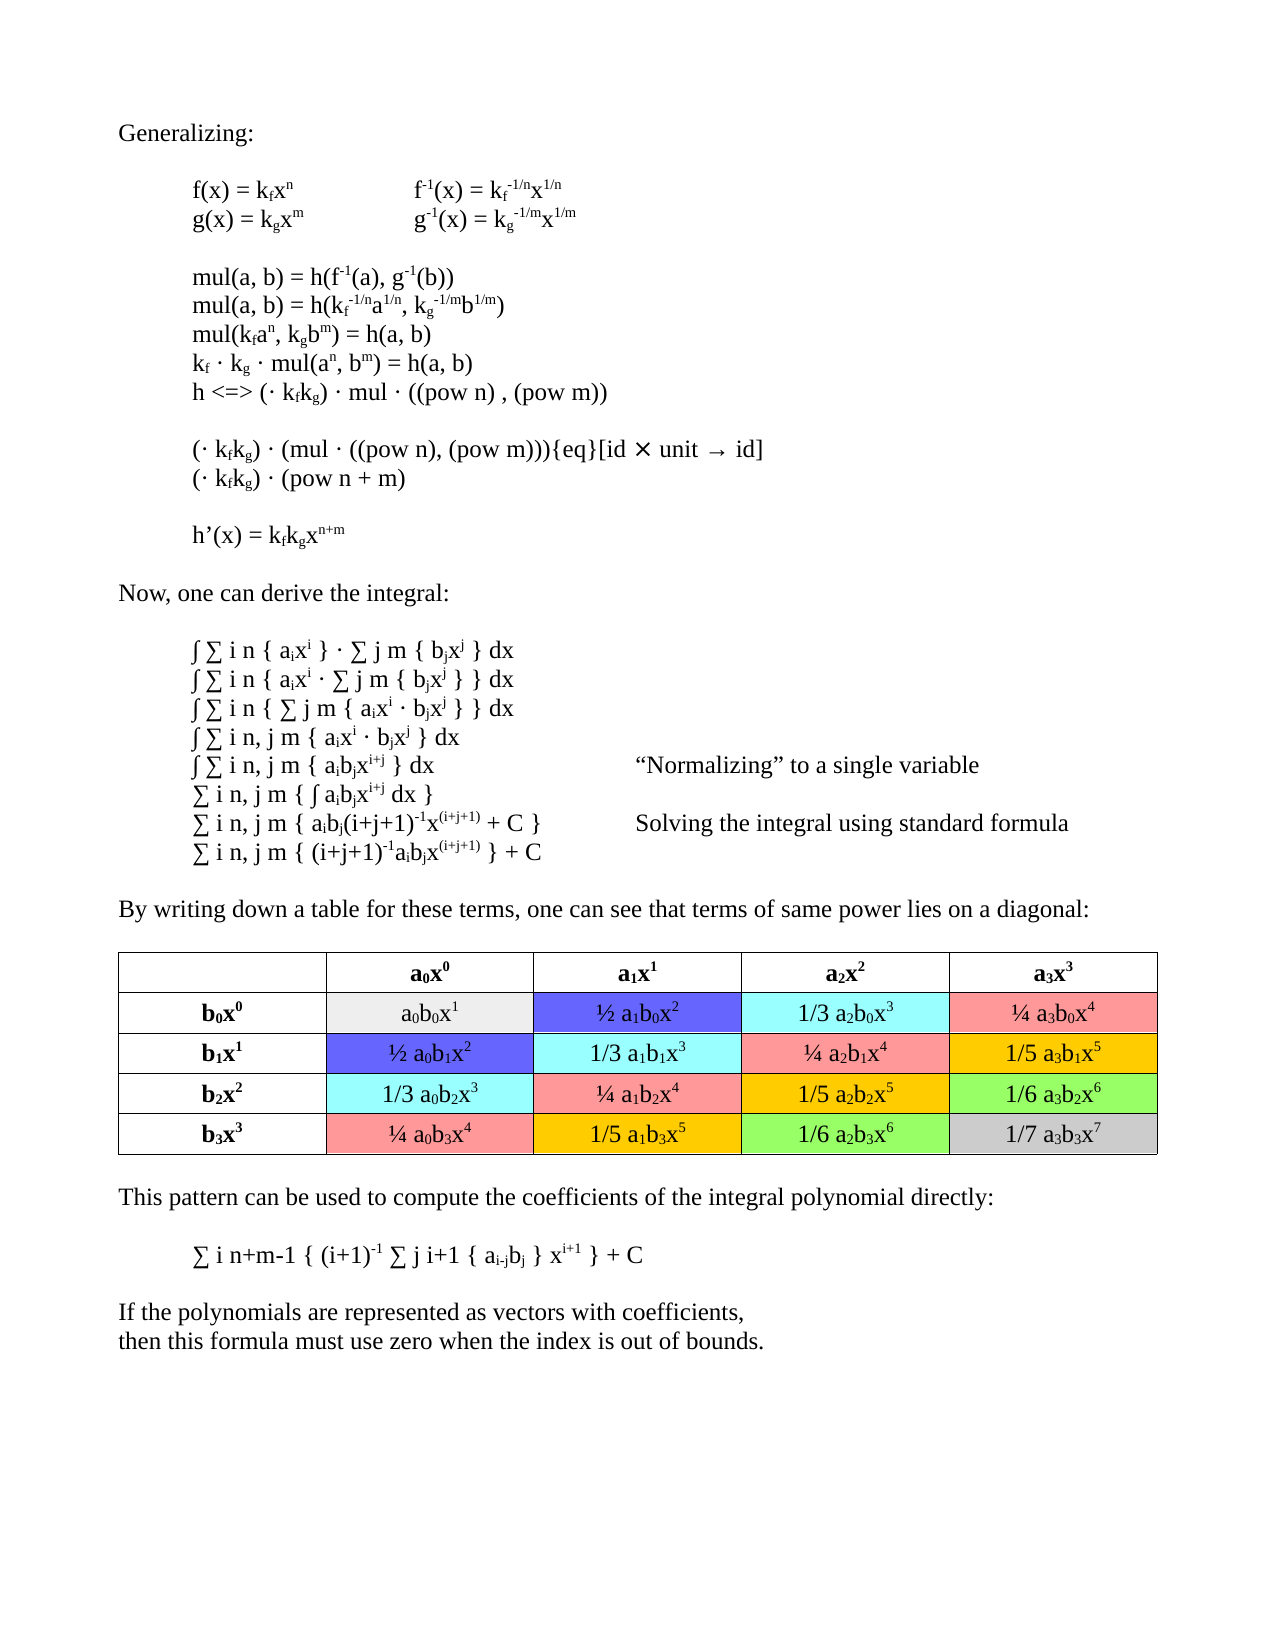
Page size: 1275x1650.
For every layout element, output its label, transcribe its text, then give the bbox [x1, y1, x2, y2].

text Generalizing: [118, 118, 1157, 147]
text Now, one can derive the integral: [118, 578, 1157, 607]
text ∑ i n, j m { aibj(i+j+1)-1x(i+j+1) + C } Solving the integral using standard formula [118, 808, 1157, 837]
table_cell 1/6 a3b2x6 [950, 1074, 1157, 1113]
text (· kfkg) · (mul · ((pow n), (pow m))){eq}[id ⨯ unit → id] [118, 434, 1157, 463]
text This pattern can be used to compute the coefficients of the integral polynomial directly: [118, 1182, 1157, 1211]
table_header a1x1 [534, 953, 741, 992]
table_cell 1/5 a3b1x5 [950, 1034, 1157, 1073]
table_cell ½ a0b1x2 [327, 1034, 533, 1073]
text If the polynomials are represented as vectors with coefficients, then this formula must use zero when the index is out of bounds. [118, 1297, 1157, 1355]
text ∫ ∑ i n { ∑ j m { aixi · bjxj } } dx [118, 693, 1157, 722]
text kf · kg · mul(an, bm) = h(a, b) [118, 348, 1157, 377]
text ∑ i n+m-1 { (i+1)-1 ∑ j i+1 { ai-jbj } xi+1 } + C [118, 1240, 1157, 1268]
table_cell 1/3 a0b2x3 [327, 1074, 533, 1113]
table_cell ¼ a2b1x4 [742, 1034, 949, 1073]
text ∫ ∑ i n, j m { aixi · bjxj } dx [118, 722, 1157, 751]
text mul(a, b) = h(kf-1/na1/n, kg-1/mb1/m) [118, 291, 1157, 319]
table_header a3x3 [950, 953, 1157, 992]
text ∫ ∑ i n { aixi } · ∑ j m { bjxj } dx [118, 636, 1157, 664]
table_header a0x0 [327, 953, 533, 992]
text ∫ ∑ i n { aixi · ∑ j m { bjxj } } dx [118, 664, 1157, 693]
table_header [119, 953, 326, 992]
table_cell 1/3 a1b1x3 [534, 1034, 741, 1073]
text f(x) = kfxn f-1(x) = kf-1/nx1/n [118, 176, 1157, 204]
text ∑ i n, j m { ∫ aibjxi+j dx } [118, 779, 1157, 808]
table_cell b1x1 [119, 1034, 326, 1073]
table_cell 1/3 a2b0x3 [742, 993, 949, 1032]
table_cell b2x2 [119, 1074, 326, 1113]
text ∑ i n, j m { (i+j+1)-1aibjx(i+j+1) } + C [118, 837, 1157, 866]
text h’(x) = kfkgxn+m [118, 521, 1157, 549]
table_cell ½ a1b0x2 [534, 993, 741, 1032]
text By writing down a table for these terms, one can see that terms of same power lies on a diagonal: [118, 894, 1157, 923]
table_cell b0x0 [119, 993, 326, 1032]
table_cell 1/7 a3b3x7 [950, 1114, 1157, 1153]
table_cell ¼ a0b3x4 [327, 1114, 533, 1153]
table_cell ¼ a3b0x4 [950, 993, 1157, 1032]
text ∫ ∑ i n, j m { aibjxi+j } dx “Normalizing” to a single variable [118, 751, 1157, 779]
text mul(a, b) = h(f-1(a), g-1(b)) [118, 262, 1157, 291]
text g(x) = kgxm g-1(x) = kg-1/mx1/m [118, 204, 1157, 233]
table_cell 1/5 a2b2x5 [742, 1074, 949, 1113]
table_cell 1/6 a2b3x6 [742, 1114, 949, 1153]
text h <=> (· kfkg) · mul · ((pow n) , (pow m)) [118, 377, 1157, 406]
text (· kfkg) · (pow n + m) [118, 463, 1157, 492]
table_cell ¼ a1b2x4 [534, 1074, 741, 1113]
table_header a2x2 [742, 953, 949, 992]
table_cell b3x3 [119, 1114, 326, 1153]
text mul(kfan, kgbm) = h(a, b) [118, 319, 1157, 348]
table_cell a0b0x1 [327, 993, 533, 1032]
table_cell 1/5 a1b3x5 [534, 1114, 741, 1153]
